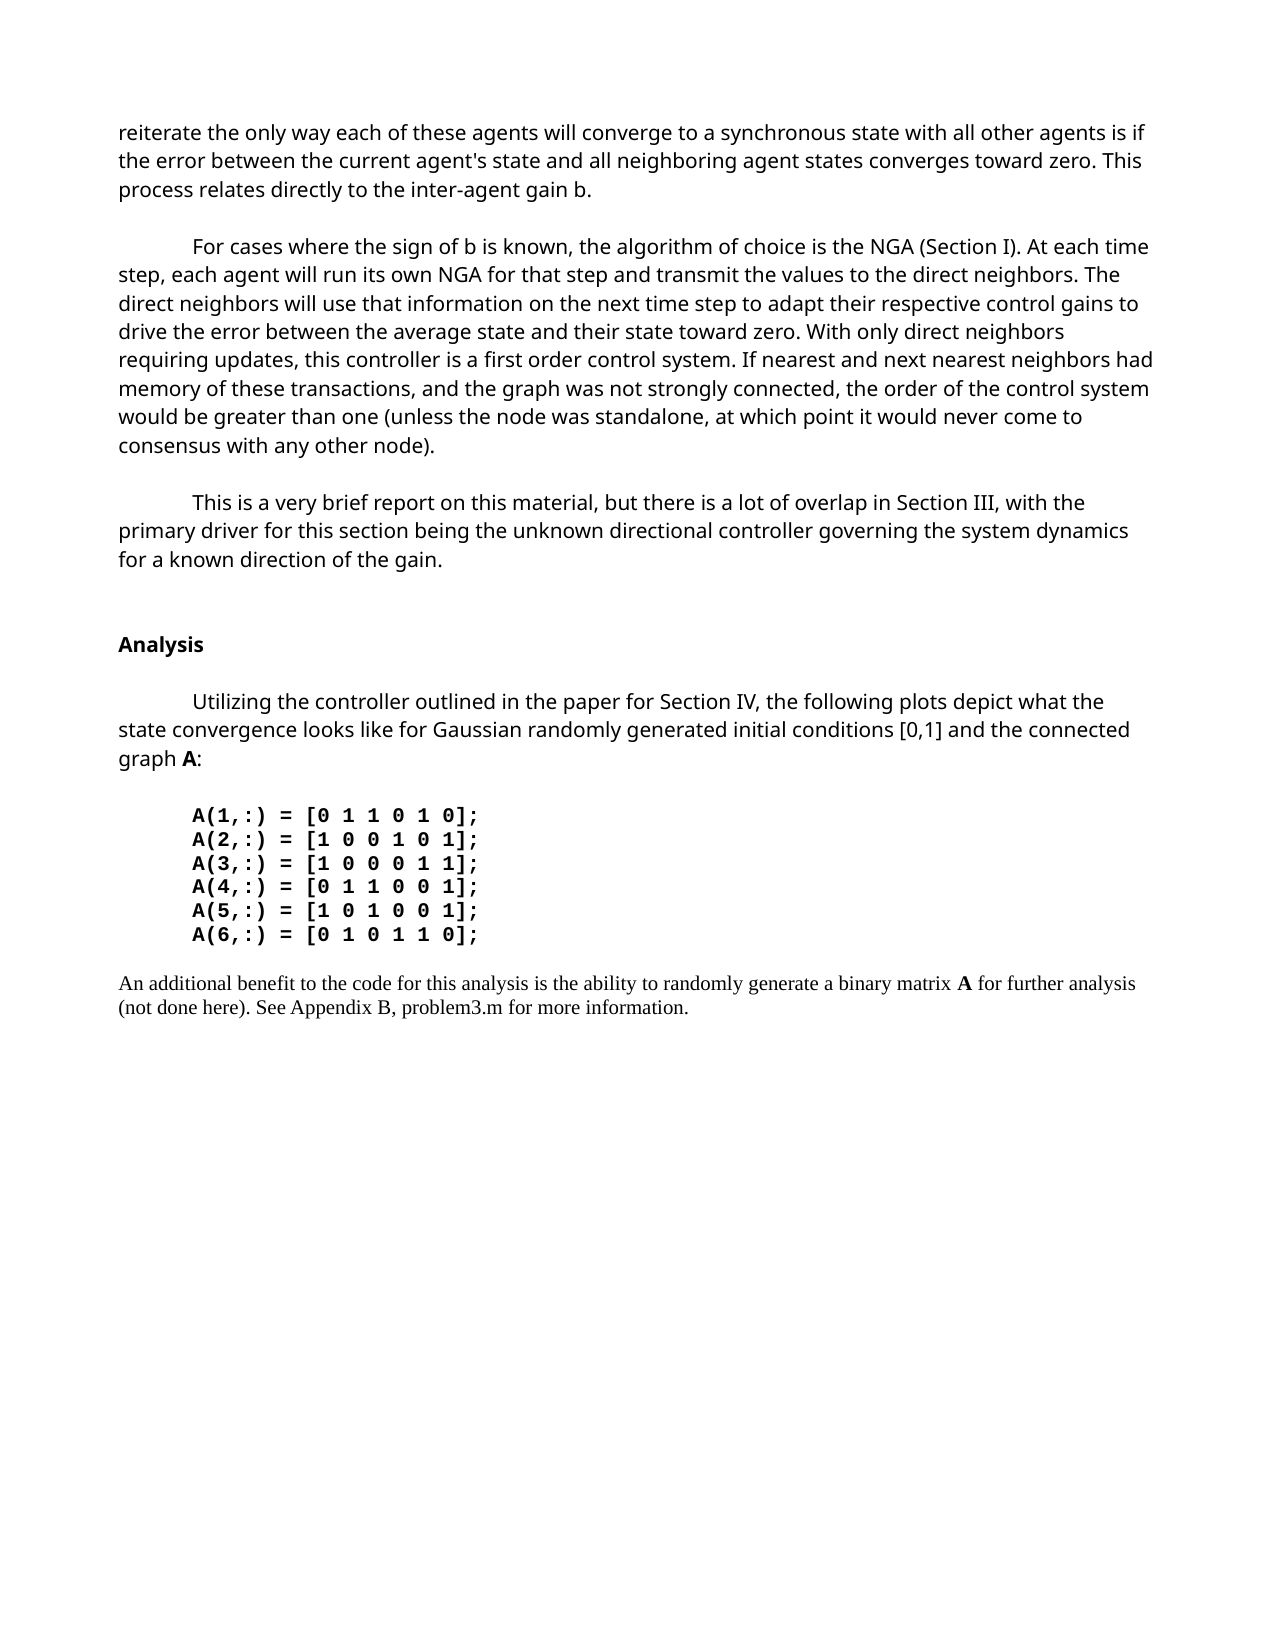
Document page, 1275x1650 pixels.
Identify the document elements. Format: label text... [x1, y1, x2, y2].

text A(1,:) = [0 1 1 0 1 0]; [118, 801, 1157, 829]
text This is a very brief report on this material, but there is a lot of overlap in Section III, with the primary driver for this section being the unknown directional controller governing the system dynamics for a known direction of the gain. [118, 488, 1157, 573]
text A(4,:) = [0 1 1 0 0 1]; [118, 876, 1157, 900]
text A(3,:) = [1 0 0 0 1 1]; [118, 853, 1157, 876]
text An additional benefit to the code for this analysis is the ability to randomly generate a binary matrix A for further analysis (not done here). See Appendix B, problem3.m for more information. [118, 971, 1157, 1019]
text A(6,:) = [0 1 0 1 1 0]; [118, 924, 1157, 947]
text A(2,:) = [1 0 0 1 0 1]; [118, 829, 1157, 853]
text reiterate the only way each of these agents will converge to a synchronous state with all other agents is if the error between the current agent's state and all neighboring agent states converges toward zero. This process relates directly to the inter-agent gain b. [118, 118, 1157, 203]
text For cases where the sign of b is known, the algorithm of choice is the NGA (Section I). At each time step, each agent will run its own NGA for that step and transmit the values to the direct neighbors. The direct neighbors will use that information on the next time step to adapt their respective control gains to drive the error between the average state and their state toward zero. With only direct neighbors requiring updates, this controller is a first order control system. If nearest and next nearest neighbors had memory of these transactions, and the graph was not strongly connected, the order of the control system would be greater than one (unless the node was standalone, at which point it would never come to consensus with any other node). [118, 232, 1157, 459]
text Analysis [118, 630, 1157, 658]
text A(5,:) = [1 0 1 0 0 1]; [118, 900, 1157, 924]
text Utilizing the controller outlined in the paper for Section IV, the following plots depict what the state convergence looks like for Gaussian randomly generated initial conditions [0,1] and the connected graph A: [118, 687, 1157, 772]
